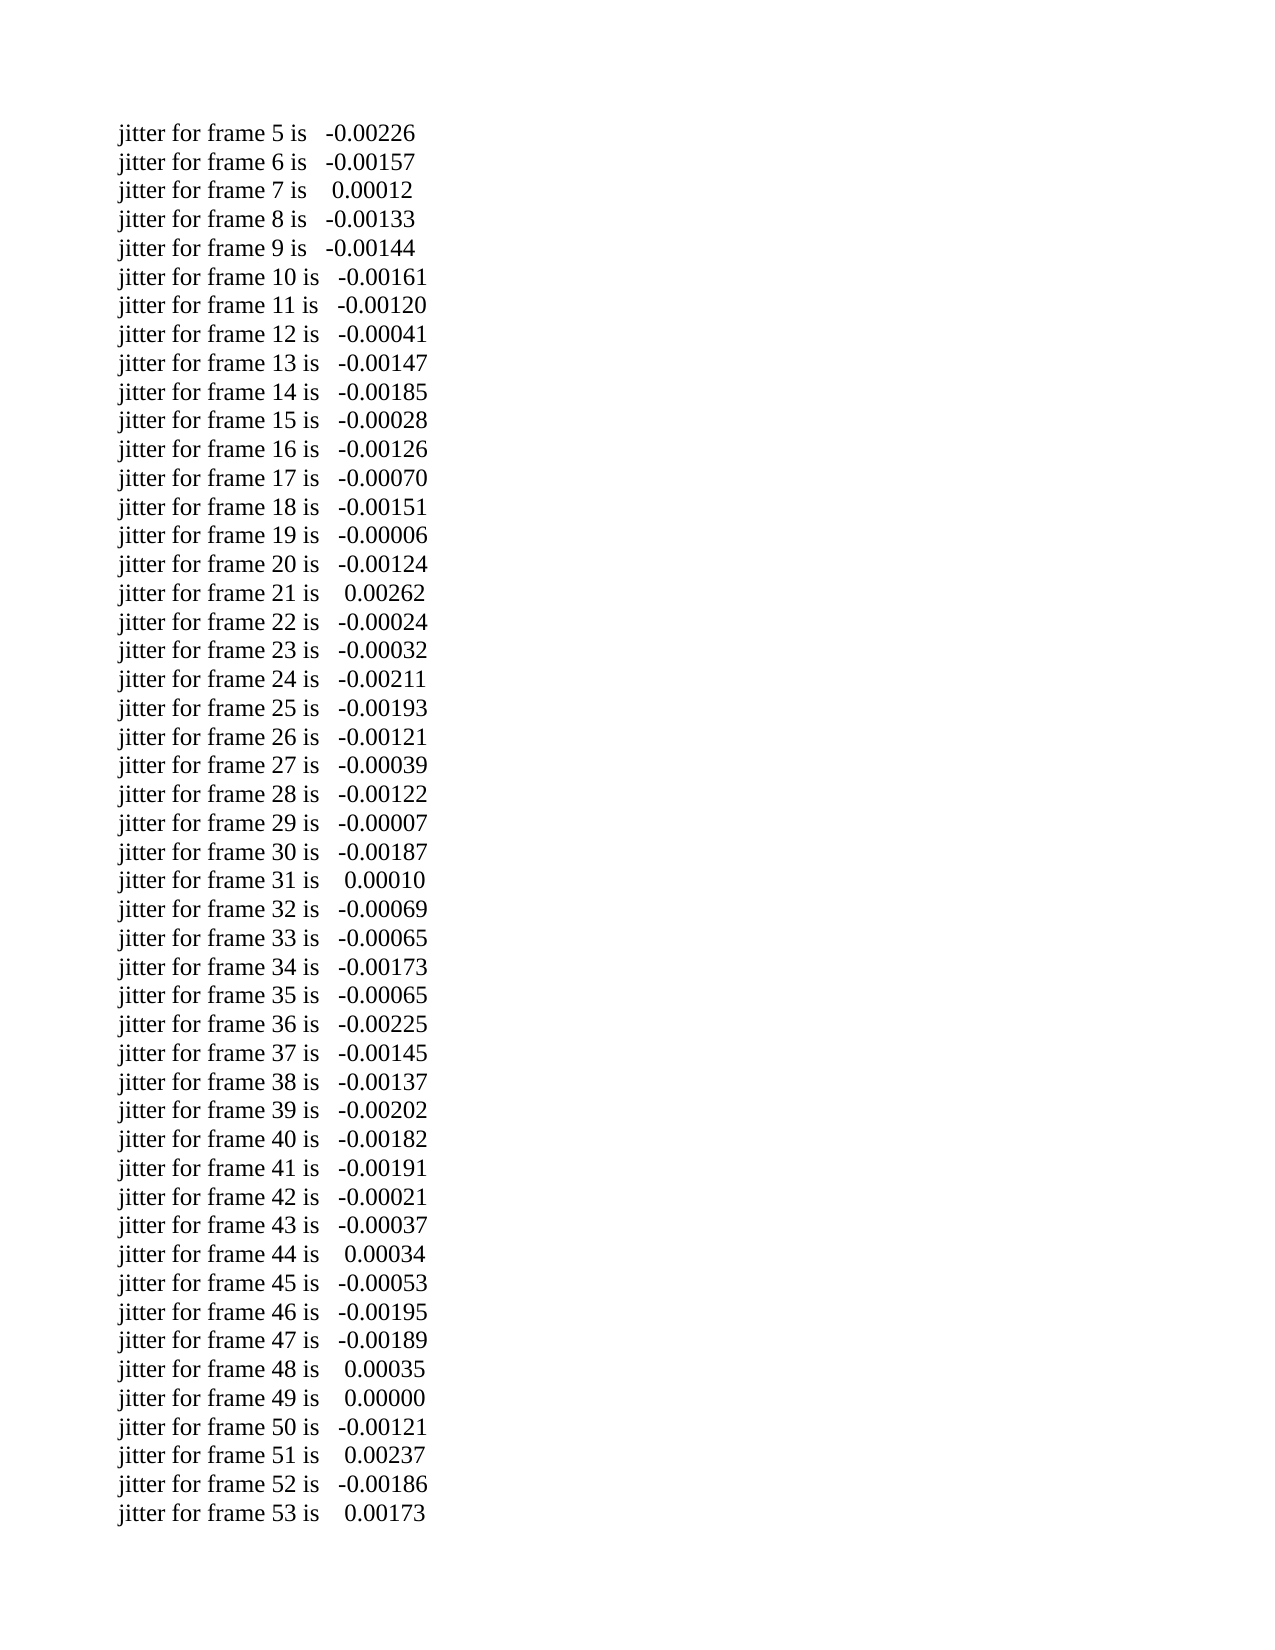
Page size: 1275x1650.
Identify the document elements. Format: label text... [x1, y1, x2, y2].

text jitter for frame 7 is 0.00012 [118, 176, 1157, 204]
text jitter for frame 42 is -0.00021 [118, 1182, 1157, 1211]
text jitter for frame 50 is -0.00121 [118, 1412, 1157, 1441]
text jitter for frame 52 is -0.00186 [118, 1469, 1157, 1498]
text jitter for frame 29 is -0.00007 [118, 808, 1157, 837]
text jitter for frame 27 is -0.00039 [118, 751, 1157, 779]
text jitter for frame 36 is -0.00225 [118, 1009, 1157, 1038]
text jitter for frame 39 is -0.00202 [118, 1096, 1157, 1124]
text jitter for frame 45 is -0.00053 [118, 1268, 1157, 1297]
text jitter for frame 9 is -0.00144 [118, 233, 1157, 262]
text jitter for frame 21 is 0.00262 [118, 578, 1157, 607]
text jitter for frame 49 is 0.00000 [118, 1383, 1157, 1412]
text jitter for frame 20 is -0.00124 [118, 549, 1157, 578]
text jitter for frame 14 is -0.00185 [118, 377, 1157, 406]
text jitter for frame 8 is -0.00133 [118, 204, 1157, 233]
text jitter for frame 26 is -0.00121 [118, 722, 1157, 751]
text jitter for frame 46 is -0.00195 [118, 1297, 1157, 1326]
text jitter for frame 13 is -0.00147 [118, 348, 1157, 377]
text jitter for frame 22 is -0.00024 [118, 607, 1157, 636]
text jitter for frame 25 is -0.00193 [118, 693, 1157, 722]
text jitter for frame 37 is -0.00145 [118, 1038, 1157, 1067]
text jitter for frame 43 is -0.00037 [118, 1211, 1157, 1239]
text jitter for frame 16 is -0.00126 [118, 434, 1157, 463]
text jitter for frame 28 is -0.00122 [118, 779, 1157, 808]
text jitter for frame 6 is -0.00157 [118, 147, 1157, 176]
text jitter for frame 23 is -0.00032 [118, 636, 1157, 664]
text jitter for frame 53 is 0.00173 [118, 1498, 1157, 1527]
text jitter for frame 30 is -0.00187 [118, 837, 1157, 866]
text jitter for frame 40 is -0.00182 [118, 1124, 1157, 1153]
text jitter for frame 11 is -0.00120 [118, 291, 1157, 319]
text jitter for frame 17 is -0.00070 [118, 463, 1157, 492]
text jitter for frame 34 is -0.00173 [118, 952, 1157, 981]
text jitter for frame 19 is -0.00006 [118, 521, 1157, 549]
text jitter for frame 18 is -0.00151 [118, 492, 1157, 521]
text jitter for frame 41 is -0.00191 [118, 1153, 1157, 1182]
text jitter for frame 48 is 0.00035 [118, 1354, 1157, 1383]
text jitter for frame 33 is -0.00065 [118, 923, 1157, 952]
text jitter for frame 47 is -0.00189 [118, 1326, 1157, 1354]
text jitter for frame 51 is 0.00237 [118, 1441, 1157, 1469]
text jitter for frame 35 is -0.00065 [118, 981, 1157, 1009]
text jitter for frame 12 is -0.00041 [118, 319, 1157, 348]
text jitter for frame 31 is 0.00010 [118, 866, 1157, 894]
text jitter for frame 24 is -0.00211 [118, 664, 1157, 693]
text jitter for frame 10 is -0.00161 [118, 262, 1157, 291]
text jitter for frame 15 is -0.00028 [118, 406, 1157, 434]
text jitter for frame 44 is 0.00034 [118, 1239, 1157, 1268]
text jitter for frame 5 is -0.00226 [118, 118, 1157, 147]
text jitter for frame 38 is -0.00137 [118, 1067, 1157, 1096]
text jitter for frame 32 is -0.00069 [118, 894, 1157, 923]
